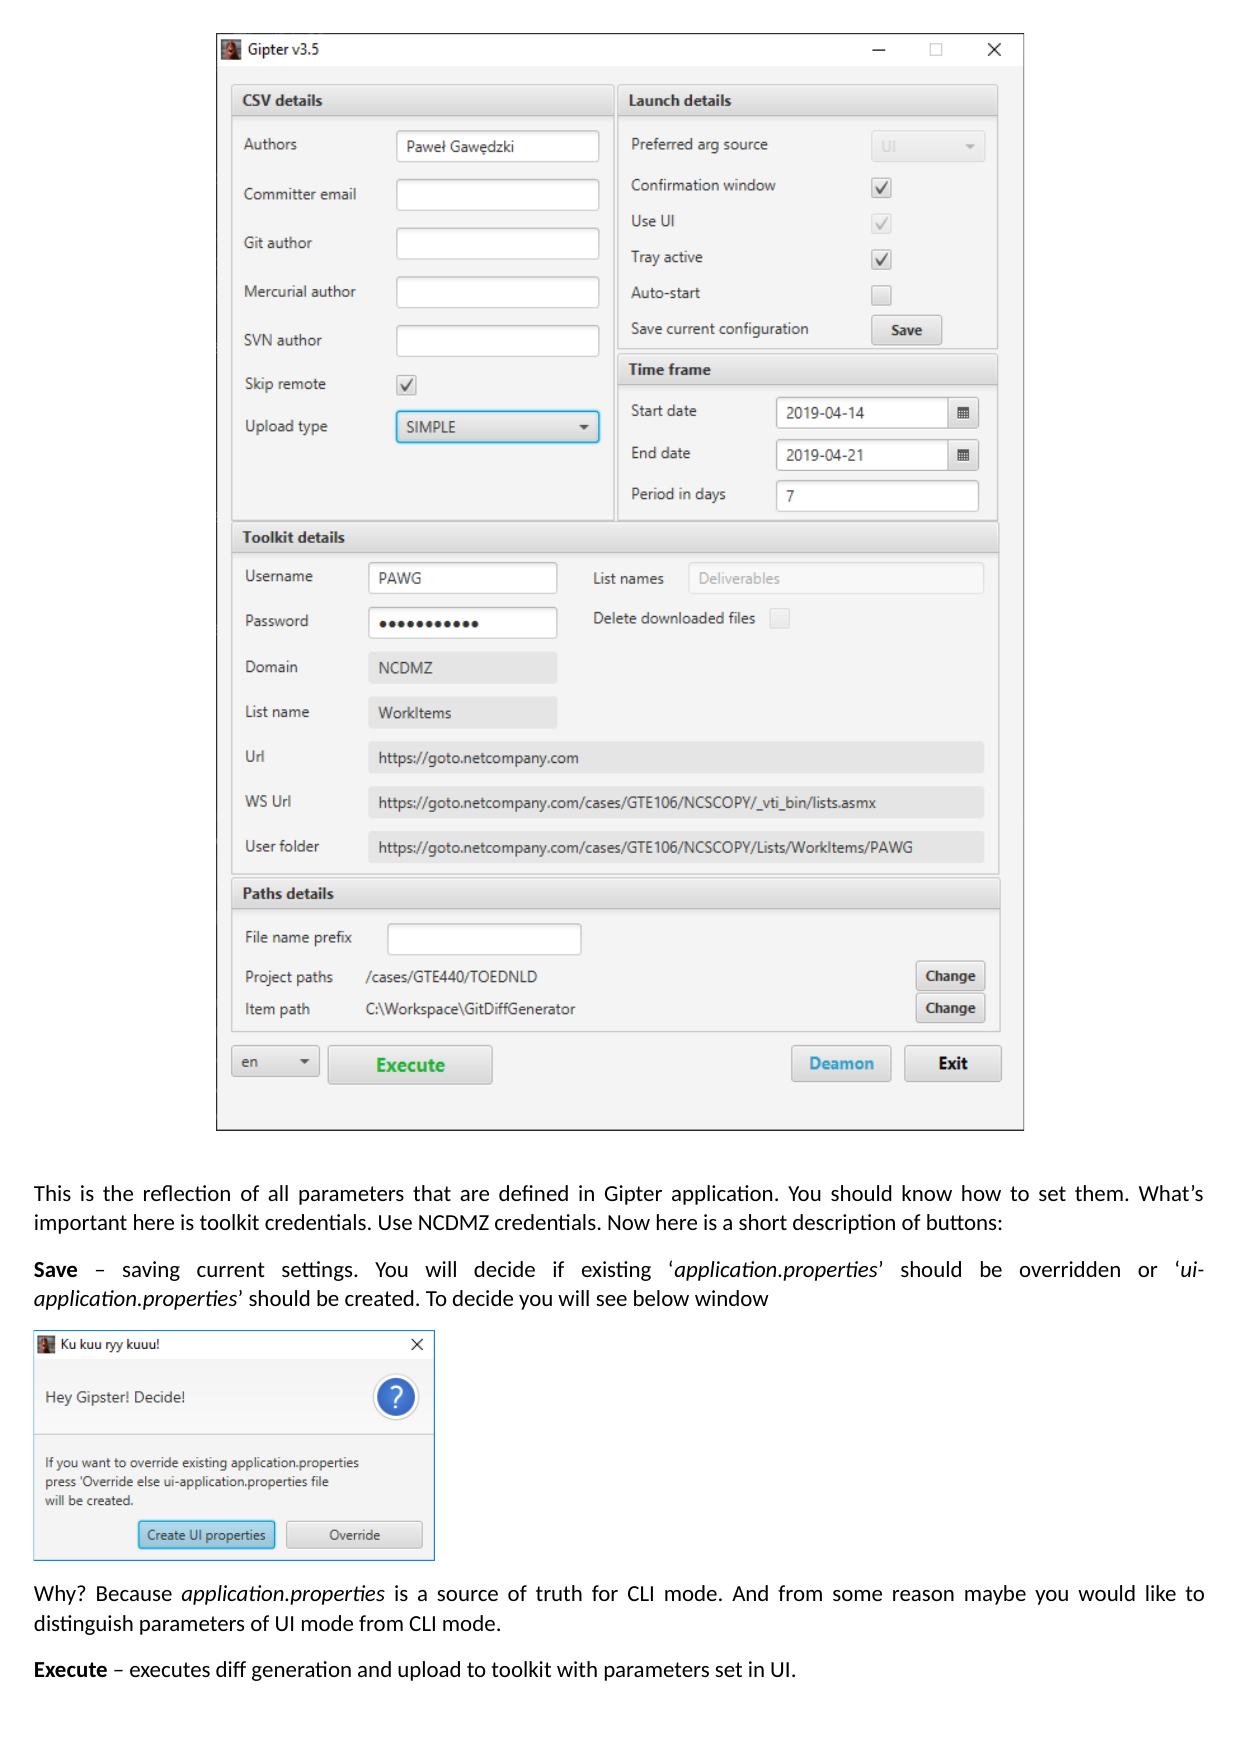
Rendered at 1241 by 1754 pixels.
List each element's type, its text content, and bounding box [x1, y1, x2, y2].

text Save – saving current settings. You will decide if existing ‘application.properties’ should be overridden or ‘ui-application.properties’ should be created. To decide you will see below window [34, 1255, 1207, 1312]
picture [33, 1330, 435, 1561]
text This is the reflection of all parameters that are defined in Gipter application. You should know how to set them. What’s important here is toolkit credentials. Use NCDMZ credentials. Now here is a short description of buttons: [34, 1179, 1207, 1236]
text Why? Because application.properties is a source of truth for CLI mode. And from some reason maybe you would like to distinguish parameters of UI mode from CLI mode. [34, 1579, 1207, 1637]
picture [216, 33, 1025, 1131]
text Execute – executes diff generation and upload to toolkit with parameters set in UI. [34, 1655, 1207, 1683]
